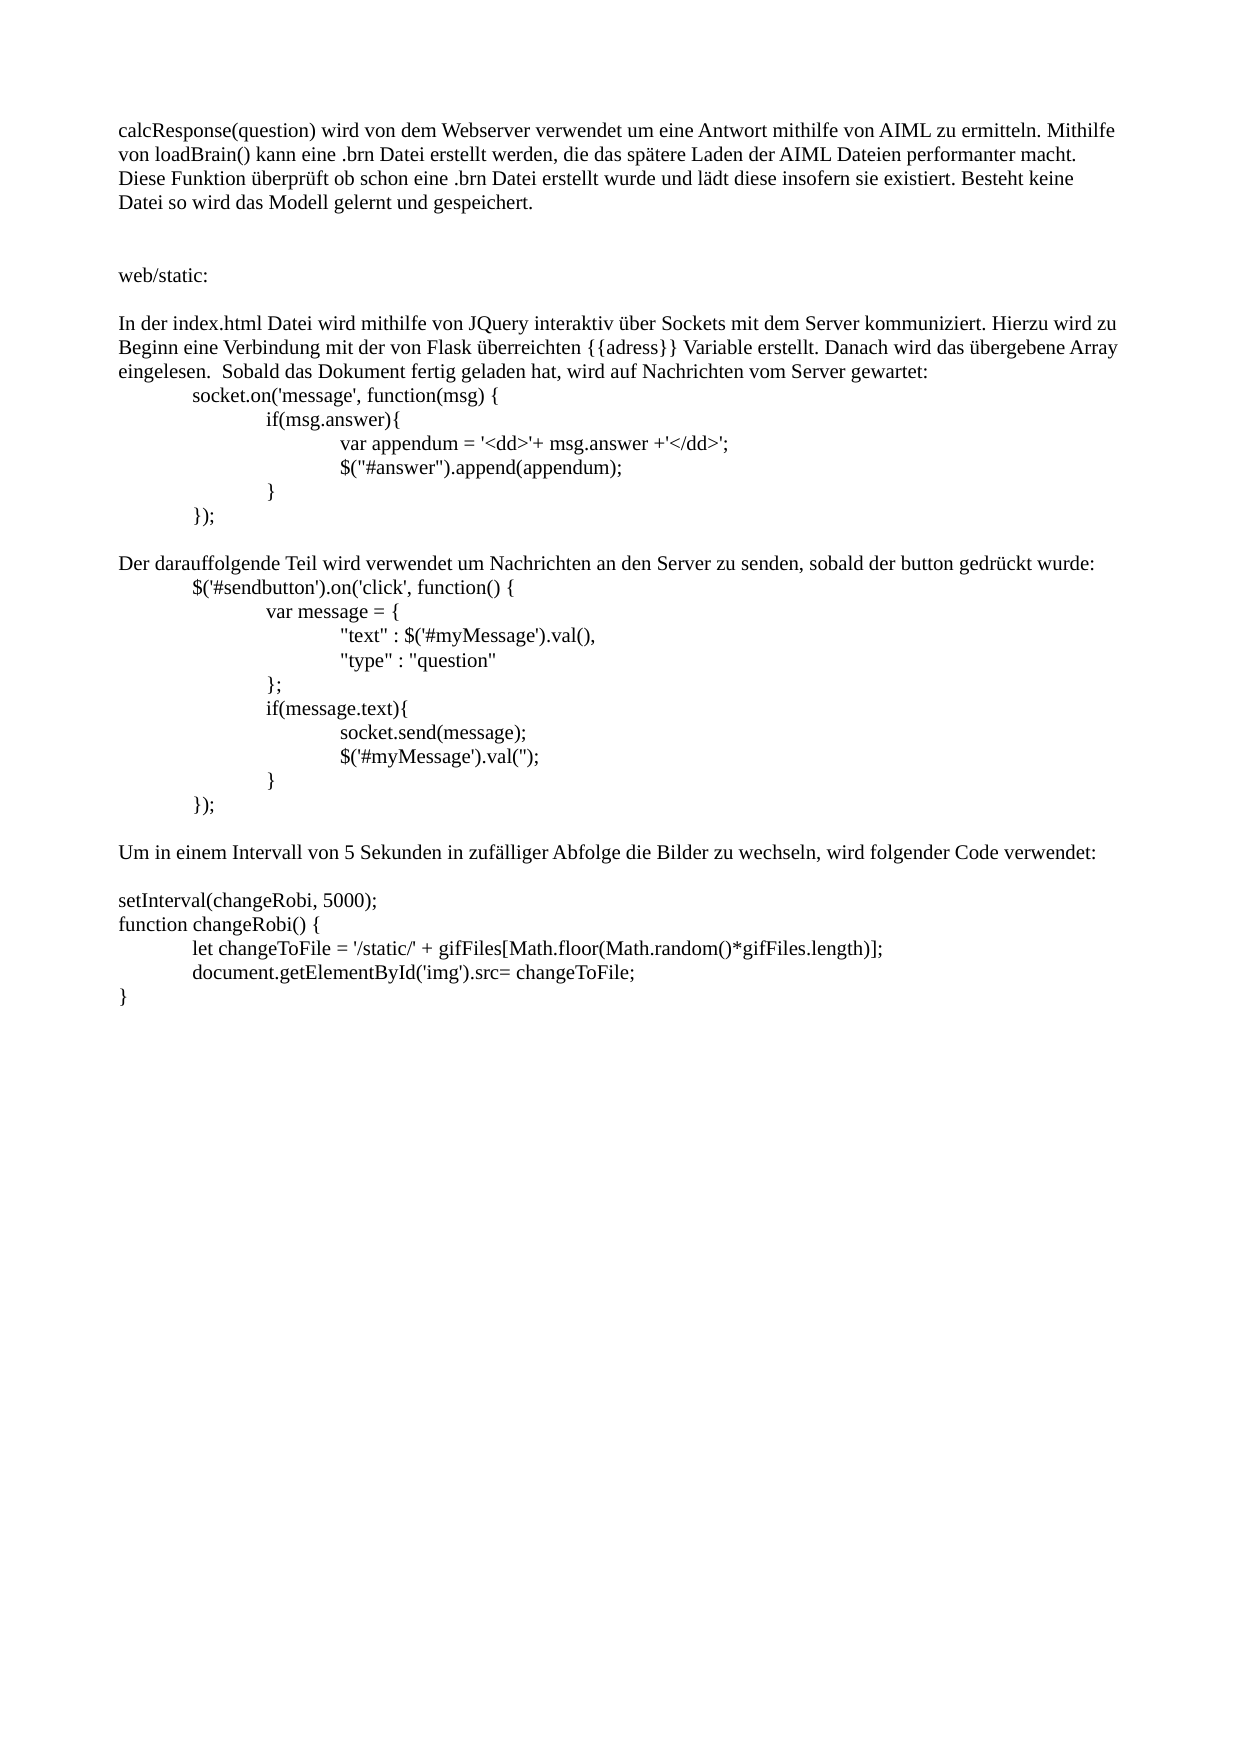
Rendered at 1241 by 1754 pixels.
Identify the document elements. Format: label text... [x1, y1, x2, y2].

text setInterval(changeRobi, 5000); [118, 888, 1122, 912]
text var message = { [118, 599, 1122, 623]
text calcResponse(question) wird von dem Webserver verwendet um eine Antwort mithilfe von AIML zu ermitteln. Mithilfe von loadBrain() kann eine .brn Datei erstellt werden, die das spätere Laden der AIML Dateien performanter macht. Diese Funktion überprüft ob schon eine .brn Datei erstellt wurde und lädt diese insofern sie existiert. Besteht keine Datei so wird das Modell gelernt und gespeichert. [118, 118, 1122, 214]
text Der darauffolgende Teil wird verwendet um Nachrichten an den Server zu senden, sobald der button gedrückt wurde: [118, 551, 1122, 575]
text } [118, 768, 1122, 792]
text $("#answer").append(appendum); [118, 455, 1122, 479]
text socket.send(message); [118, 720, 1122, 744]
text document.getElementById('img').src= changeToFile; [118, 960, 1122, 984]
text "text" : $('#myMessage').val(), [118, 623, 1122, 647]
text "type" : "question" [118, 647, 1122, 672]
text var appendum = '<dd>'+ msg.answer +'</dd>'; [118, 431, 1122, 455]
text if(message.text){ [118, 696, 1122, 720]
text $('#sendbutton').on('click', function() { [118, 575, 1122, 599]
text In der index.html Datei wird mithilfe von JQuery interaktiv über Sockets mit dem Server kommuniziert. Hierzu wird zu Beginn eine Verbindung mit der von Flask überreichten {{adress}} Variable erstellt. Danach wird das übergebene Array eingelesen. Sobald das Dokument fertig geladen hat, wird auf Nachrichten vom Server gewartet: [118, 311, 1122, 383]
text if(msg.answer){ [118, 407, 1122, 431]
text let changeToFile = '/static/' + gifFiles[Math.floor(Math.random()*gifFiles.length)]; [118, 936, 1122, 960]
text web/static: [118, 262, 1122, 287]
text }; [118, 672, 1122, 696]
text }); [118, 503, 1122, 527]
text socket.on('message', function(msg) { [118, 383, 1122, 407]
text } [118, 479, 1122, 503]
text $('#myMessage').val(''); [118, 744, 1122, 768]
text } [118, 984, 1122, 1008]
text function changeRobi() { [118, 912, 1122, 936]
text Um in einem Intervall von 5 Sekunden in zufälliger Abfolge die Bilder zu wechseln, wird folgender Code verwendet: [118, 840, 1122, 864]
text }); [118, 792, 1122, 816]
